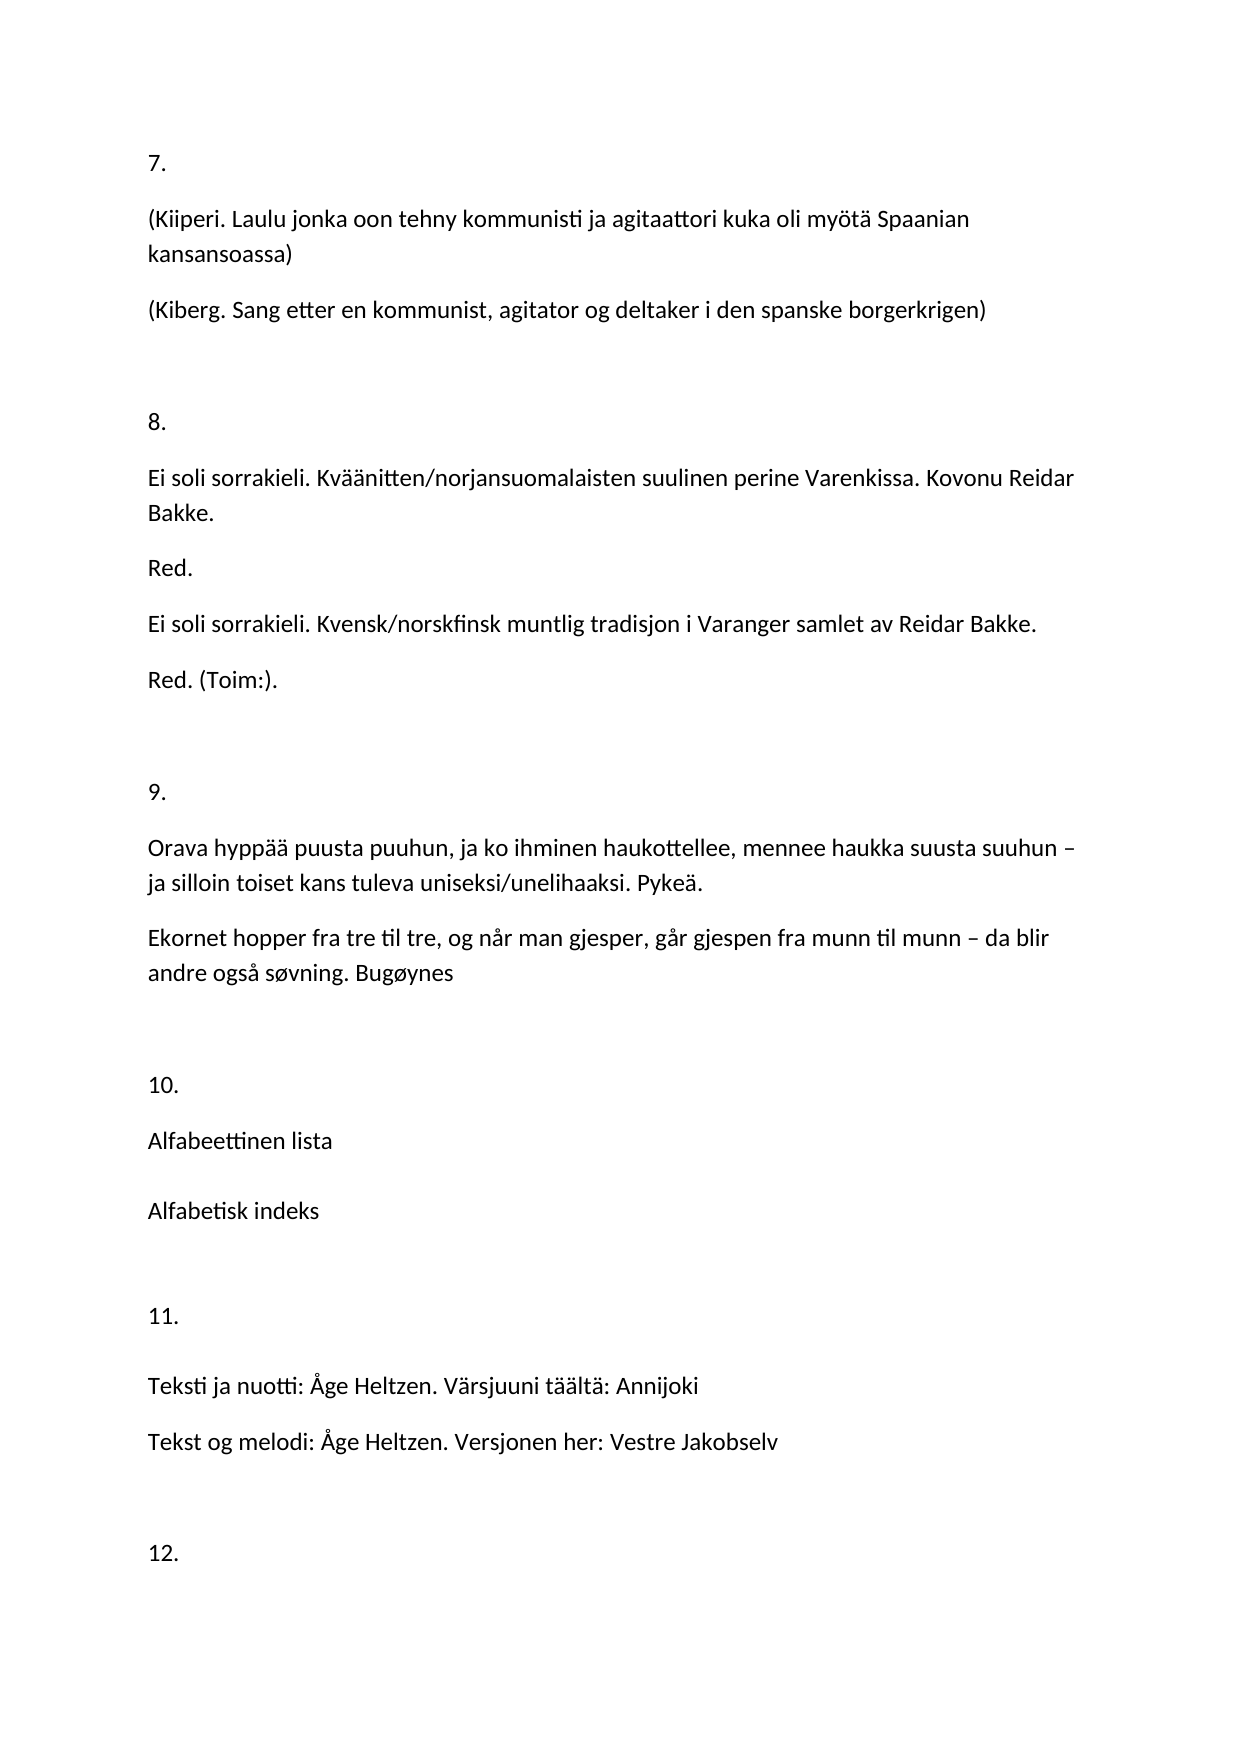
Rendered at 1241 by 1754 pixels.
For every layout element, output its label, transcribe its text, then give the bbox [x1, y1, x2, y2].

text Orava hyppää puusta puuhun, ja ko ihminen haukottellee, mennee haukka suusta suuhun – ja silloin toiset kans tuleva uniseksi/unelihaaksi. Pykeä. [148, 832, 1093, 897]
text 7. [148, 148, 1093, 178]
text (Kiiperi. Laulu jonka oon tehny kommunisti ja agitaattori kuka oli myötä Spaanian kansansoassa) [148, 203, 1093, 269]
text Alfabetisk indeks [148, 1195, 1093, 1226]
text Red. [148, 553, 1093, 583]
text Ei soli sorrakieli. Kväänitten/norjansuomalaisten suulinen perine Varenkissa. Kovonu Reidar Bakke. [148, 462, 1093, 527]
text Teksti ja nuotti: Åge Heltzen. Värsjuuni täältä: Annijoki [148, 1370, 1093, 1401]
text Tekst og melodi: Åge Heltzen. Versjonen her: Vestre Jakobselv [148, 1426, 1093, 1456]
text Ekornet hopper fra tre til tre, og når man gjesper, går gjespen fra munn til munn – da blir andre også søvning. Bugøynes [148, 923, 1093, 988]
text 8. [148, 406, 1093, 436]
text 9. [148, 776, 1093, 806]
text Alfabeettinen lista [148, 1125, 1093, 1156]
text 11. [148, 1300, 1093, 1331]
text 10. [148, 1069, 1093, 1100]
text (Kiberg. Sang etter en kommunist, agitator og deltaker i den spanske borgerkrigen) [148, 294, 1093, 325]
text 12. [148, 1538, 1093, 1568]
text Ei soli sorrakieli. Kvensk/norskfinsk muntlig tradisjon i Varanger samlet av Reidar Bakke. [148, 608, 1093, 639]
text Red. (Toim:). [148, 664, 1093, 695]
